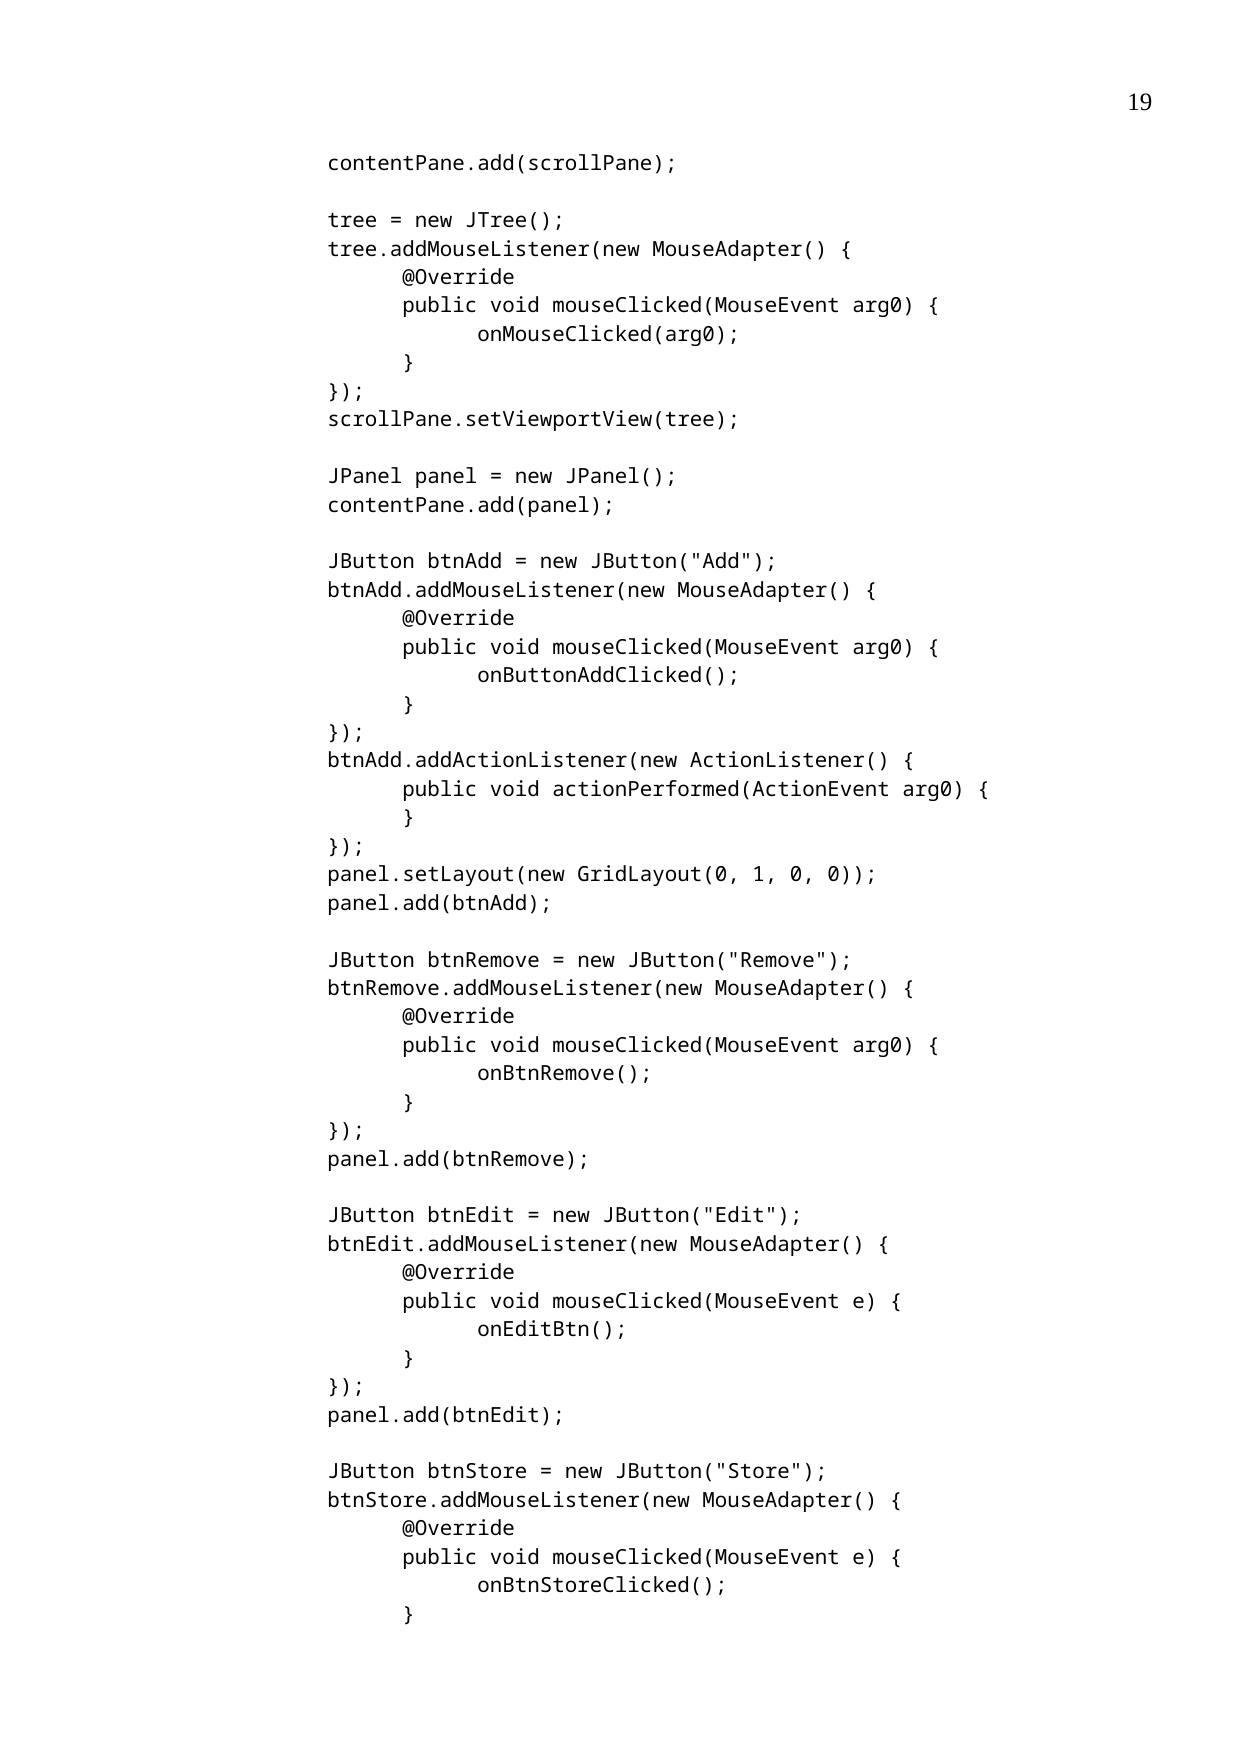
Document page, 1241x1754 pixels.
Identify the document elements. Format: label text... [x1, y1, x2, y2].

text onButtonAddClicked(); [177, 660, 1152, 689]
text btnAdd.addMouseListener(new MouseAdapter() { [177, 575, 1152, 603]
text @Override [177, 603, 1152, 632]
text @Override [177, 1513, 1152, 1542]
text } [177, 1599, 1152, 1627]
text public void mouseClicked(MouseEvent e) { [177, 1286, 1152, 1314]
text public void mouseClicked(MouseEvent e) { [177, 1542, 1152, 1570]
text @Override [177, 1257, 1152, 1286]
text tree.addMouseListener(new MouseAdapter() { [177, 234, 1152, 262]
text btnRemove.addMouseListener(new MouseAdapter() { [177, 973, 1152, 1002]
text btnAdd.addActionListener(new ActionListener() { [177, 746, 1152, 774]
text } [177, 347, 1152, 376]
text }); [177, 1371, 1152, 1400]
text }); [177, 717, 1152, 746]
text public void actionPerformed(ActionEvent arg0) { [177, 774, 1152, 802]
text public void mouseClicked(MouseEvent arg0) { [177, 632, 1152, 660]
text JButton btnStore = new JButton("Store"); [177, 1457, 1152, 1485]
text contentPane.add(panel); [177, 490, 1152, 518]
text JButton btnRemove = new JButton("Remove"); [177, 945, 1152, 973]
text } [177, 1343, 1152, 1371]
text onEditBtn(); [177, 1314, 1152, 1343]
text }); [177, 1115, 1152, 1144]
text tree = new JTree(); [177, 205, 1152, 234]
text @Override [177, 1002, 1152, 1030]
text JButton btnEdit = new JButton("Edit"); [177, 1201, 1152, 1229]
text }); [177, 831, 1152, 859]
text }); [177, 376, 1152, 404]
text } [177, 1087, 1152, 1115]
text JPanel panel = new JPanel(); [177, 461, 1152, 490]
text JButton btnAdd = new JButton("Add"); [177, 547, 1152, 575]
text onMouseClicked(arg0); [177, 319, 1152, 347]
text panel.add(btnRemove); [177, 1144, 1152, 1172]
text btnEdit.addMouseListener(new MouseAdapter() { [177, 1229, 1152, 1257]
text onBtnRemove(); [177, 1058, 1152, 1087]
text } [177, 689, 1152, 717]
text } [177, 802, 1152, 831]
text btnStore.addMouseListener(new MouseAdapter() { [177, 1485, 1152, 1513]
text panel.setLayout(new GridLayout(0, 1, 0, 0)); [177, 859, 1152, 888]
text public void mouseClicked(MouseEvent arg0) { [177, 1030, 1152, 1058]
text contentPane.add(scrollPane); [177, 148, 1152, 177]
text onBtnStoreClicked(); [177, 1570, 1152, 1599]
text public void mouseClicked(MouseEvent arg0) { [177, 291, 1152, 319]
text scrollPane.setViewportView(tree); [177, 404, 1152, 433]
text @Override [177, 262, 1152, 291]
text panel.add(btnAdd); [177, 888, 1152, 916]
text panel.add(btnEdit); [177, 1400, 1152, 1428]
